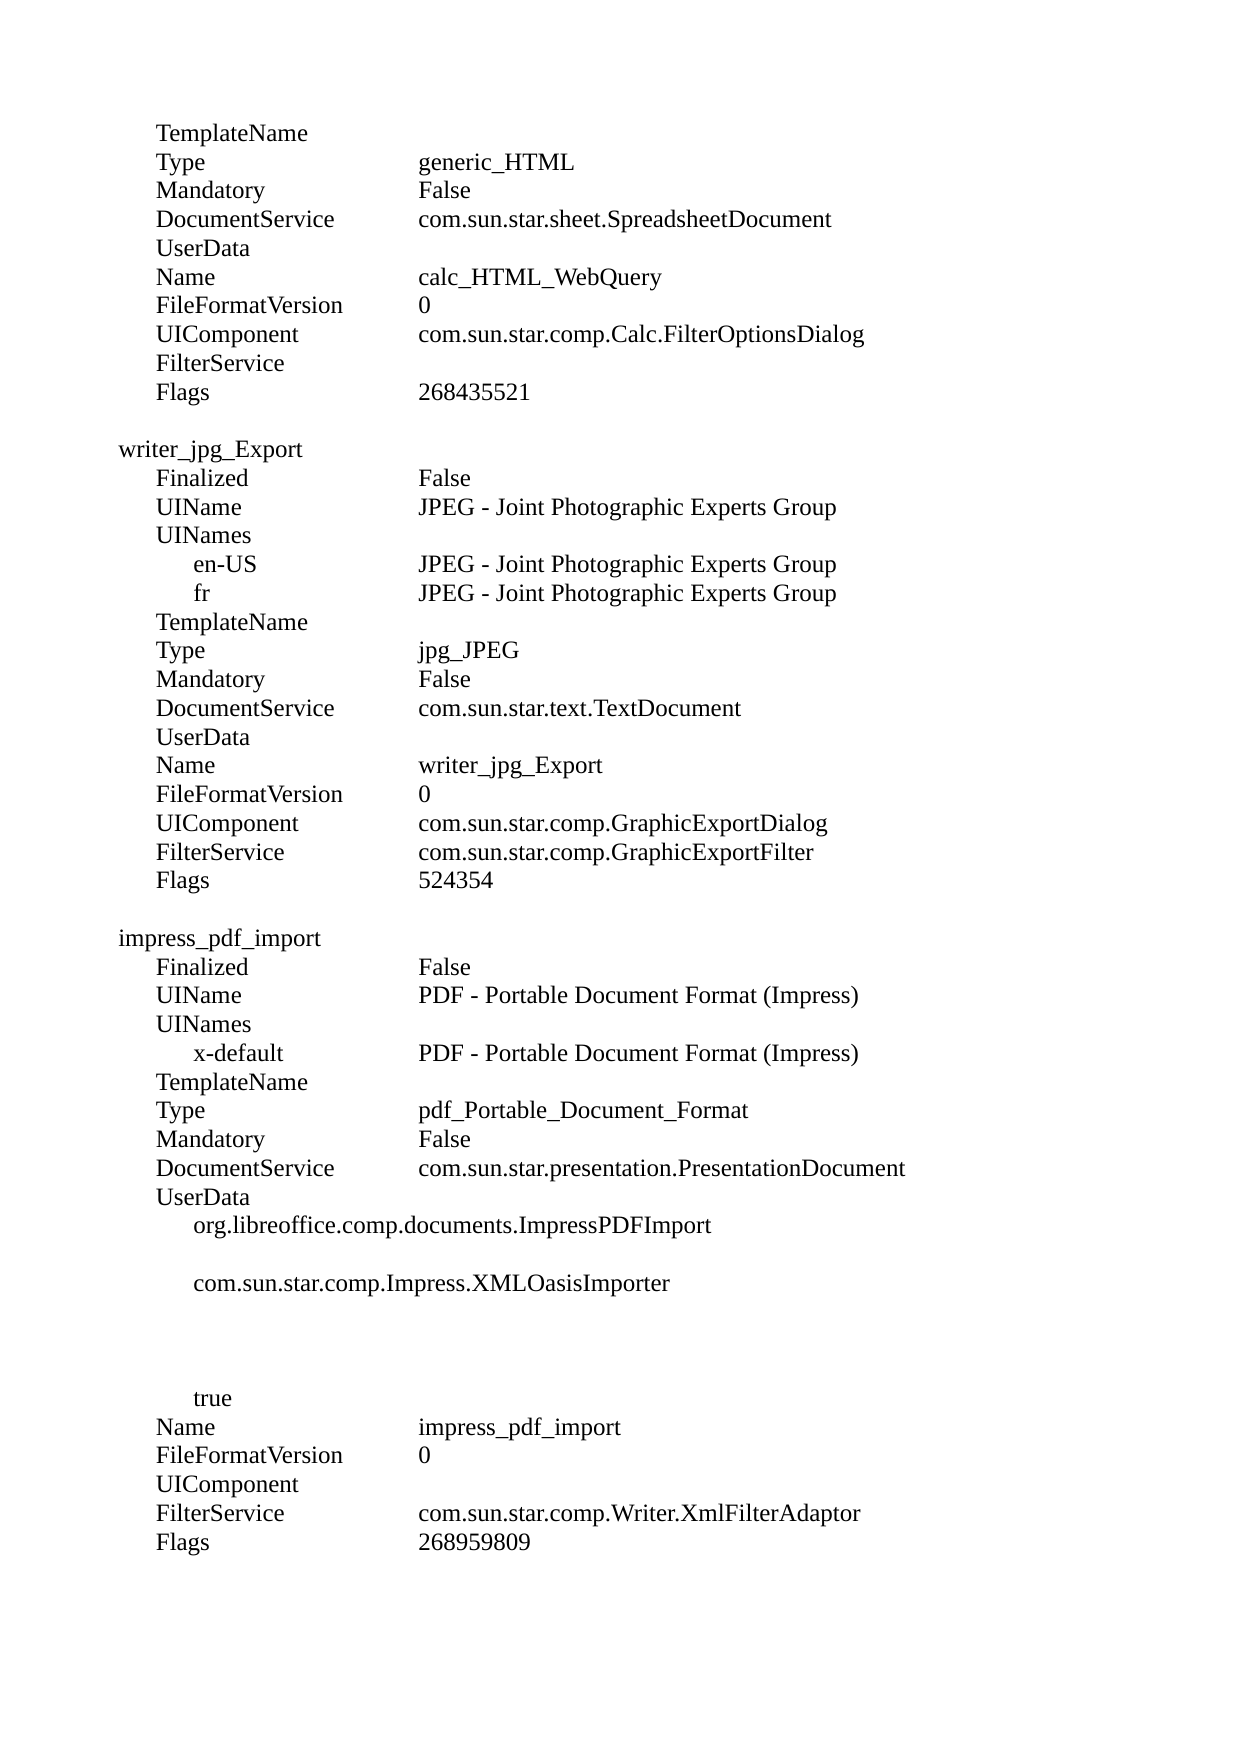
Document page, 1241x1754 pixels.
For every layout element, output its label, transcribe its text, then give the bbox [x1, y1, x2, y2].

text TemplateName Type generic_HTML Mandatory False DocumentService com.sun.star.sheet.SpreadsheetDocument UserData Name calc_HTML_WebQuery FileFormatVersion 0 UIComponent com.sun.star.comp.Calc.FilterOptionsDialog FilterService Flags 268435521 [118, 118, 1122, 406]
text writer_jpg_Export Finalized False UIName JPEG - Joint Photographic Experts Group UINames en-US JPEG - Joint Photographic Experts Group fr JPEG - Joint Photographic Experts Group TemplateName Type jpg_JPEG Mandatory False DocumentService com.sun.star.text.TextDocument UserData Name writer_jpg_Export FileFormatVersion 0 UIComponent com.sun.star.comp.GraphicExportDialog FilterService com.sun.star.comp.GraphicExportFilter Flags 524354 [118, 434, 1122, 894]
text impress_pdf_import Finalized False UIName PDF - Portable Document Format (Impress) UINames x-default PDF - Portable Document Format (Impress) TemplateName Type pdf_Portable_Document_Format Mandatory False DocumentService com.sun.star.presentation.PresentationDocument UserData org.libreoffice.comp.documents.ImpressPDFImport com.sun.star.comp.Impress.XMLOasisImporter true Name impress_pdf_import FileFormatVersion 0 UIComponent FilterService com.sun.star.comp.Writer.XmlFilterAdaptor Flags 268959809 [118, 923, 1122, 1556]
